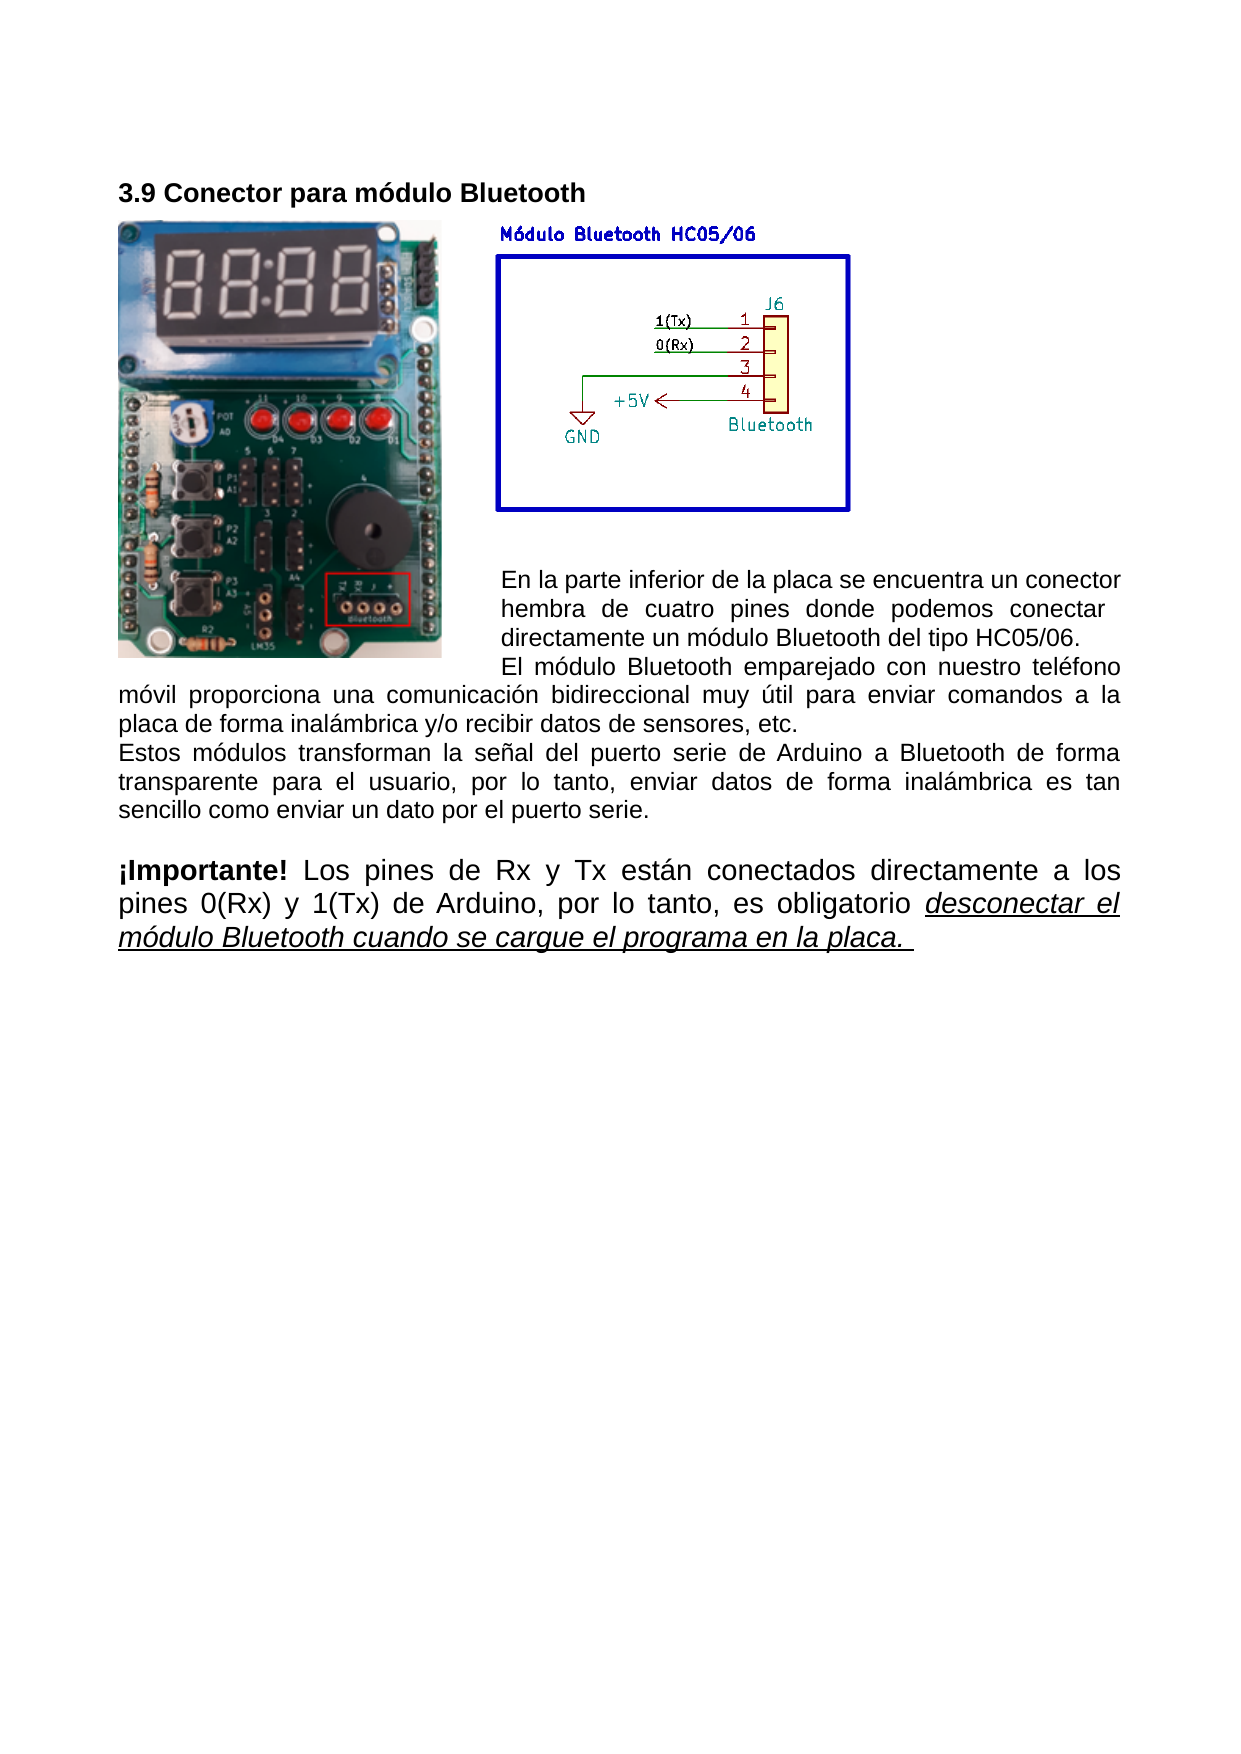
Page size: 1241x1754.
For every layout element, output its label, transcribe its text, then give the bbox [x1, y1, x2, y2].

text El módulo Bluetooth emparejado con nuestro teléfono móvil proporciona una comunicación bidireccional muy útil para enviar comandos a la placa de forma inalámbrica y/o recibir datos de sensores, etc. [118, 652, 1122, 738]
subtitle 3.9 Conector para módulo Bluetooth [118, 177, 1122, 208]
picture [118, 220, 442, 658]
text Estos módulos transforman la señal del puerto serie de Arduino a Bluetooth de forma transparente para el usuario, por lo tanto, enviar datos de forma inalámbrica es tan sencillo como enviar un dato por el puerto serie. [118, 738, 1122, 824]
picture [488, 220, 855, 519]
text ¡Importante! Los pines de Rx y Tx están conectados directamente a los pines 0(Rx) y 1(Tx) de Arduino, por lo tanto, es obligatorio desconectar el módulo Bluetooth cuando se cargue el programa en la placa. [118, 853, 1122, 953]
text En la parte inferior de la placa se encuentra un conector hembra de cuatro pines donde podemos conectar directamente un módulo Bluetooth del tipo HC05/06. [442, 565, 1122, 652]
